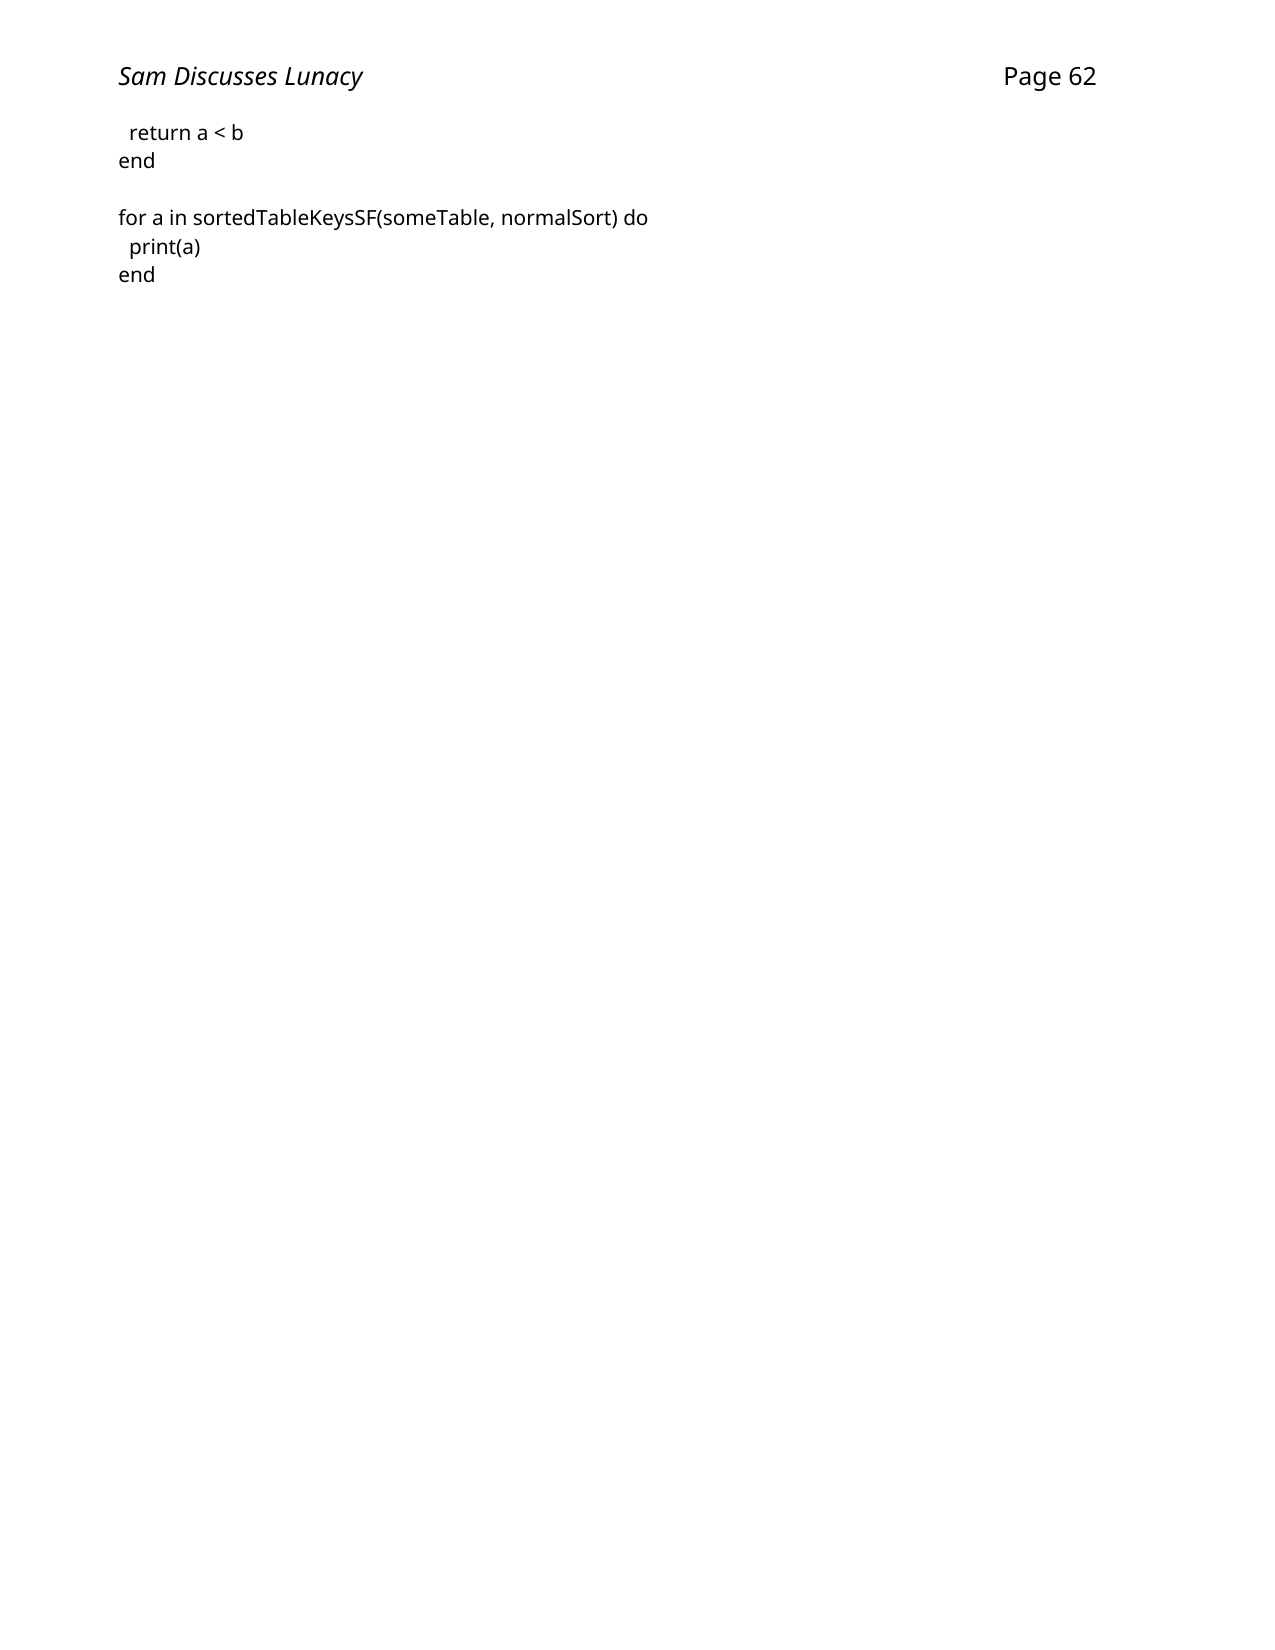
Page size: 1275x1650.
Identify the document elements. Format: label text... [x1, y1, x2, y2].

text print(a) [118, 232, 1157, 260]
text end [118, 260, 1157, 289]
text end [118, 146, 1157, 175]
text for a in sortedTableKeysSF(someTable, normalSort) do [118, 203, 1157, 232]
text return a < b [118, 118, 1157, 146]
